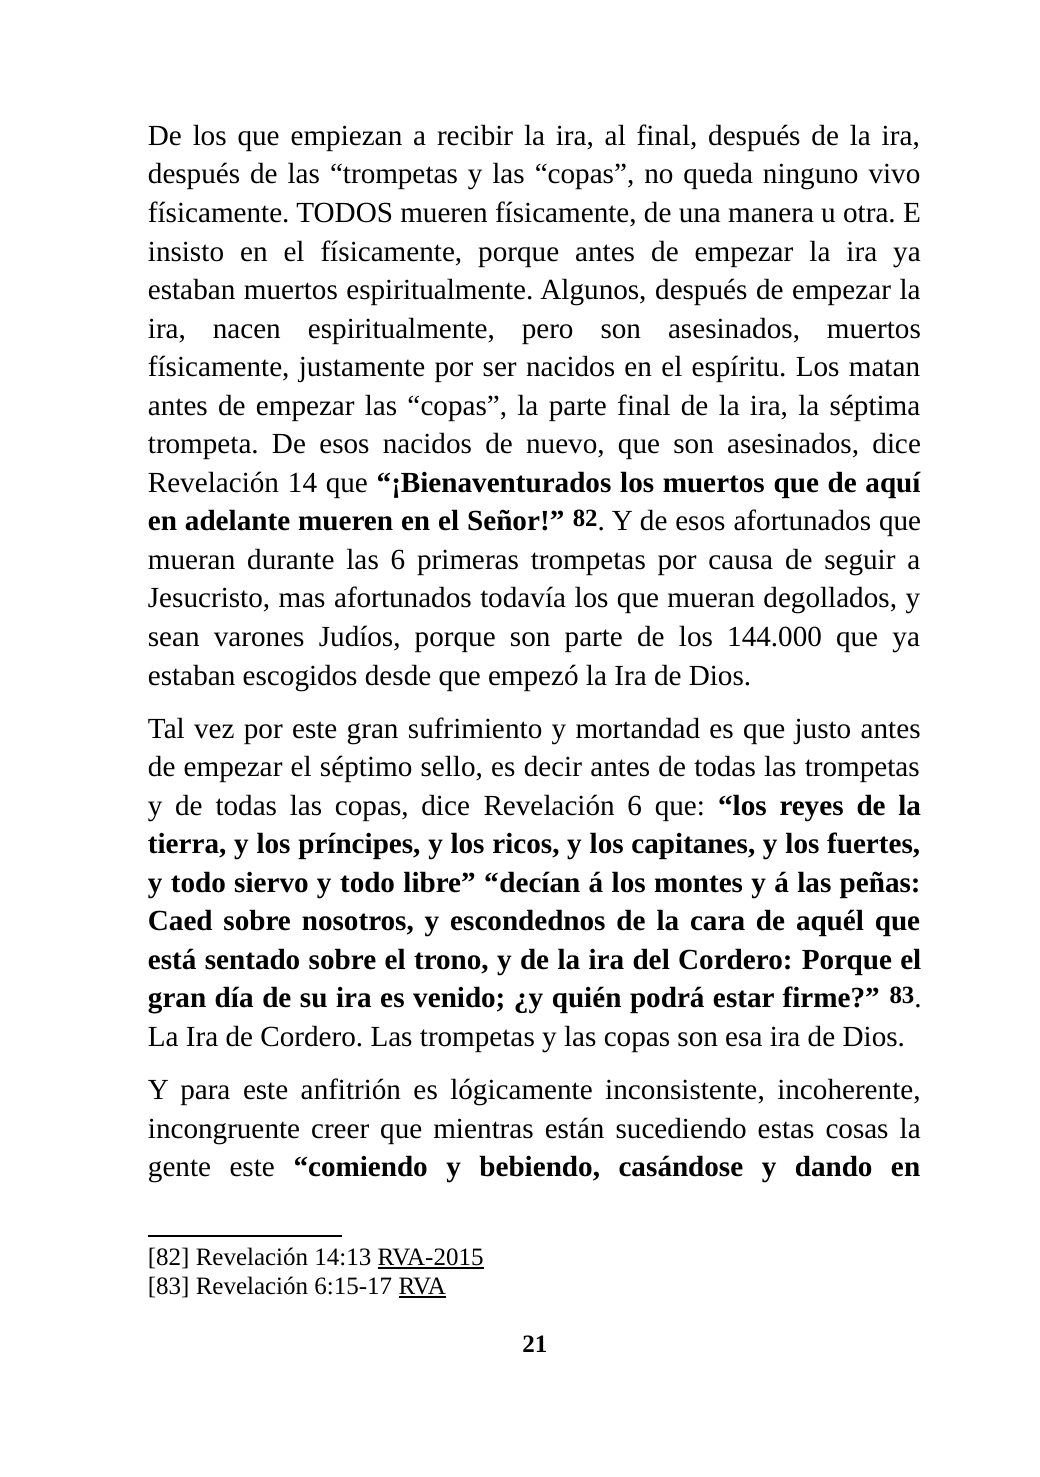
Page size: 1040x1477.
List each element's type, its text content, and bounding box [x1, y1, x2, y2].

text De los que empiezan a recibir la ira, al final, después de la ira, después de las “trompetas y las “copas”, no queda ninguno vivo físicamente. TODOS mueren físicamente, de una manera u otra. E insisto en el físicamente, porque antes de empezar la ira ya estaban muertos espiritualmente. Algunos, después de empezar la ira, nacen espiritualmente, pero son asesinados, muertos físicamente, justamente por ser nacidos en el espíritu. Los matan antes de empezar las “copas”, la parte final de la ira, la séptima trompeta. De esos nacidos de nuevo, que son asesinados, dice Revelación 14 que “¡Bienaventurados los muertos que de aquí en adelante mueren en el Señor!” . Y de esos afortunados que mueran durante las 6 primeras trompetas por causa de seguir a Jesucristo, mas afortunados todavía los que mueran degollados, y sean varones Judíos, porque son parte de los 144.000 que ya estaban escogidos desde que empezó la Ira de Dios. [148, 118, 921, 691]
text Revelación 14:13 RVA-2015 [148, 1242, 921, 1271]
text Revelación 6:15-17 RVA [148, 1271, 921, 1300]
text Tal vez por este gran sufrimiento y mortandad es que justo antes de empezar el séptimo sello, es decir antes de todas las trompetas y de todas las copas, dice Revelación 6 que: “los reyes de la tierra, y los príncipes, y los ricos, y los capitanes, y los fuertes, y todo siervo y todo libre” “decían á los montes y á las peñas: Caed sobre nosotros, y escondednos de la cara de aquél que está sentado sobre el trono, y de la ira del Cordero: Porque el gran día de su ira es venido; ¿y quién podrá estar firme?” . La Ira de Cordero. Las trompetas y las copas son esa ira de Dios. [148, 711, 921, 1053]
text Y para este anfitrión es lógicamente inconsistente, incoherente, incongruente creer que mientras están sucediendo estas cosas la gente este “comiendo y bebiendo, casándose y dando en casamiento” , como dice nuestro Señor Jesucristo, según Mateo 24, que será en el momento en que regrese. O que las personas “Comían, bebían, compraban, vendían, plantaban y edificaban” , como dice Jesucristo, según Lucas 17. [148, 1072, 921, 1183]
